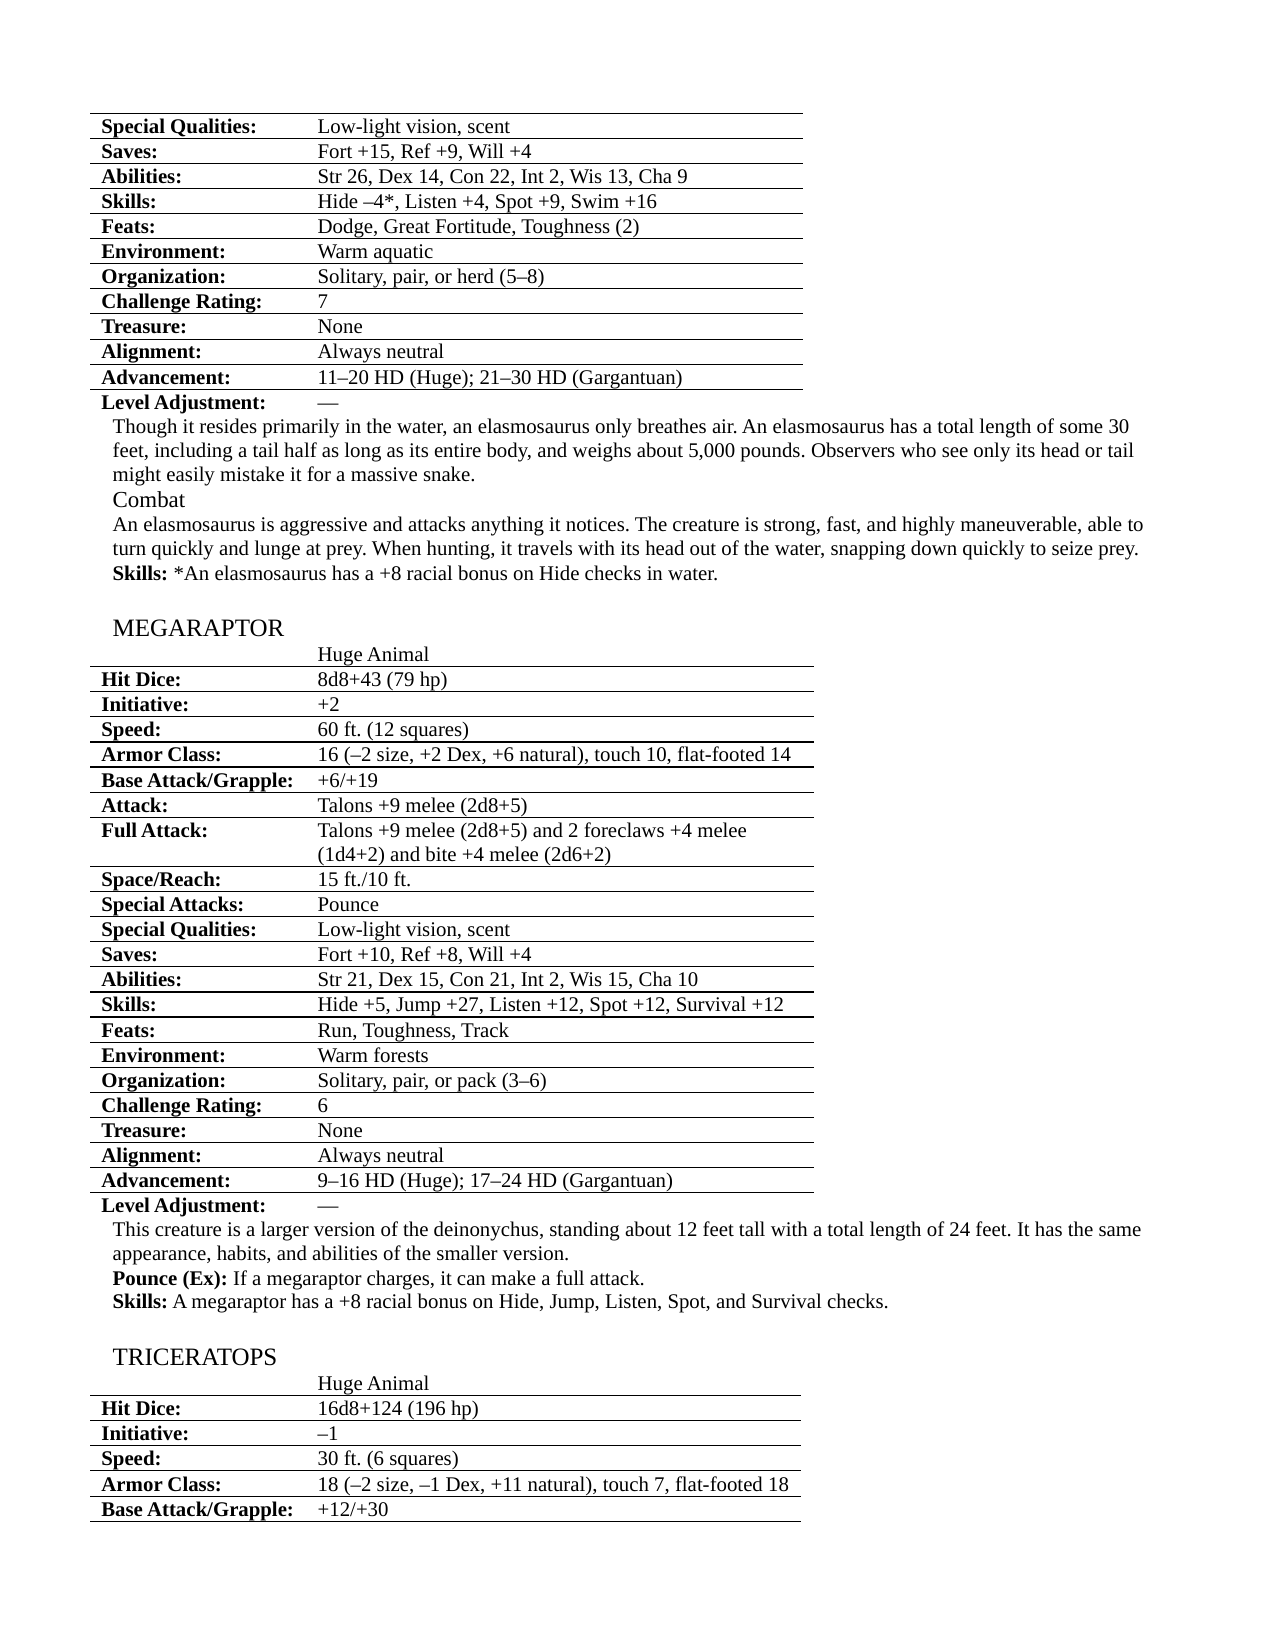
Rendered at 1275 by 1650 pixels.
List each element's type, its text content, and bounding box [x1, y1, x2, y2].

table_cell 9–16 HD (Huge); 17–24 HD (Gargantuan) [306, 1168, 814, 1192]
table_cell Hide +5, Jump +27, Listen +12, Spot +12, Survival +12 [306, 993, 814, 1016]
table_cell Skills: [90, 189, 306, 213]
table_cell — [306, 390, 802, 414]
table_cell 30 ft. (6 squares) [306, 1446, 801, 1470]
table_cell 11–20 HD (Huge); 21–30 HD (Gargantuan) [306, 365, 802, 389]
text Pounce (Ex): If a megaraptor charges, it can make a full attack. [112, 1265, 1162, 1289]
table_cell Low-light vision, scent [306, 917, 814, 941]
table_cell +6/+19 [306, 768, 814, 792]
table_cell Base Attack/Grapple: [90, 768, 306, 792]
table_cell 60 ft. (12 squares) [306, 717, 814, 741]
table_cell Solitary, pair, or pack (3–6) [306, 1068, 814, 1092]
text MEGARAPTOR [112, 613, 1162, 642]
table_cell Abilities: [90, 164, 306, 188]
table_cell Feats: [90, 214, 306, 238]
table_cell Alignment: [90, 1143, 306, 1167]
table_cell 16d8+124 (196 hp) [306, 1396, 801, 1420]
table_cell Level Adjustment: [90, 1193, 306, 1217]
table_cell Saves: [90, 942, 306, 966]
table_cell Challenge Rating: [90, 1093, 306, 1117]
table_header Huge Animal [306, 1371, 801, 1395]
table_cell Environment: [90, 1043, 306, 1067]
table_cell Special Attacks: [90, 892, 306, 916]
table_cell Abilities: [90, 967, 306, 991]
table_cell Initiative: [90, 1421, 306, 1445]
table_cell Fort +15, Ref +9, Will +4 [306, 139, 802, 163]
table_cell Environment: [90, 239, 306, 263]
table_cell Feats: [90, 1018, 306, 1042]
table_cell Hide –4*, Listen +4, Spot +9, Swim +16 [306, 189, 802, 213]
table_cell Challenge Rating: [90, 289, 306, 313]
table_cell 8d8+43 (79 hp) [306, 667, 814, 691]
table_cell Pounce [306, 892, 814, 916]
text Combat [112, 486, 1162, 512]
table_cell Speed: [90, 1446, 306, 1470]
table_cell Treasure: [90, 1118, 306, 1142]
text Though it resides primarily in the water, an elasmosaurus only breathes air. An elasmosaurus has a total length of some 30 feet, including a tail half as long as its entire body, and weighs about 5,000 pounds. Observers who see only its head or tail might easily mistake it for a massive snake. [112, 414, 1162, 486]
table_cell Organization: [90, 264, 306, 288]
table_cell Initiative: [90, 692, 306, 716]
text TRICERATOPS [112, 1342, 1162, 1371]
table_cell –1 [306, 1421, 801, 1445]
table_cell Str 26, Dex 14, Con 22, Int 2, Wis 13, Cha 9 [306, 164, 802, 188]
table_cell Advancement: [90, 365, 306, 389]
table_cell Str 21, Dex 15, Con 21, Int 2, Wis 15, Cha 10 [306, 967, 814, 991]
table_cell Level Adjustment: [90, 390, 306, 414]
table_cell Alignment: [90, 340, 306, 363]
table_cell Special Qualities: [90, 114, 306, 138]
table_cell Attack: [90, 793, 306, 817]
table_cell Warm aquatic [306, 239, 802, 263]
table_cell Dodge, Great Fortitude, Toughness (2) [306, 214, 802, 238]
table_cell Full Attack: [90, 818, 306, 866]
table_cell Fort +10, Ref +8, Will +4 [306, 942, 814, 966]
table_cell 18 (–2 size, –1 Dex, +11 natural), touch 7, flat-footed 18 [306, 1471, 801, 1496]
table_cell +2 [306, 692, 814, 716]
table_cell Armor Class: [90, 743, 306, 766]
table_cell Solitary, pair, or herd (5–8) [306, 264, 802, 288]
table_cell None [306, 314, 802, 338]
table_cell Warm forests [306, 1043, 814, 1067]
text Skills: A megaraptor has a +8 racial bonus on Hide, Jump, Listen, Spot, and Survival checks. [112, 1289, 1162, 1313]
table_header [90, 642, 306, 666]
table_cell 16 (–2 size, +2 Dex, +6 natural), touch 10, flat-footed 14 [306, 743, 814, 766]
text An elasmosaurus is aggressive and attacks anything it notices. The creature is strong, fast, and highly maneuverable, able to turn quickly and lunge at prey. When hunting, it travels with its head out of the water, snapping down quickly to seize prey. [112, 512, 1162, 560]
text This creature is a larger version of the deinonychus, standing about 12 feet tall with a total length of 24 feet. It has the same appearance, habits, and abilities of the smaller version. [112, 1217, 1162, 1265]
table_header Huge Animal [306, 642, 814, 666]
table_cell Organization: [90, 1068, 306, 1092]
table_cell Hit Dice: [90, 1396, 306, 1420]
table_cell Advancement: [90, 1168, 306, 1192]
table_cell Always neutral [306, 1143, 814, 1167]
table_cell Talons +9 melee (2d8+5) [306, 793, 814, 817]
table_cell Space/Reach: [90, 867, 306, 891]
table_cell Speed: [90, 717, 306, 741]
table_cell Special Qualities: [90, 917, 306, 941]
table_cell Base Attack/Grapple: [90, 1497, 306, 1521]
table_cell Always neutral [306, 340, 802, 363]
table_cell 7 [306, 289, 802, 313]
table_cell Armor Class: [90, 1471, 306, 1496]
table_cell — [306, 1193, 814, 1217]
table_cell Low-light vision, scent [306, 114, 802, 138]
table_cell 6 [306, 1093, 814, 1117]
table_cell +12/+30 [306, 1497, 801, 1521]
table_cell Skills: [90, 993, 306, 1016]
table_cell Hit Dice: [90, 667, 306, 691]
table_cell Saves: [90, 139, 306, 163]
table_cell Talons +9 melee (2d8+5) and 2 foreclaws +4 melee (1d4+2) and bite +4 melee (2d6+2) [306, 818, 814, 866]
table_cell 15 ft./10 ft. [306, 867, 814, 891]
table_cell None [306, 1118, 814, 1142]
table_cell Treasure: [90, 314, 306, 338]
text Skills: *An elasmosaurus has a +8 racial bonus on Hide checks in water. [112, 560, 1162, 584]
table_cell Run, Toughness, Track [306, 1018, 814, 1042]
table_header [90, 1371, 306, 1395]
